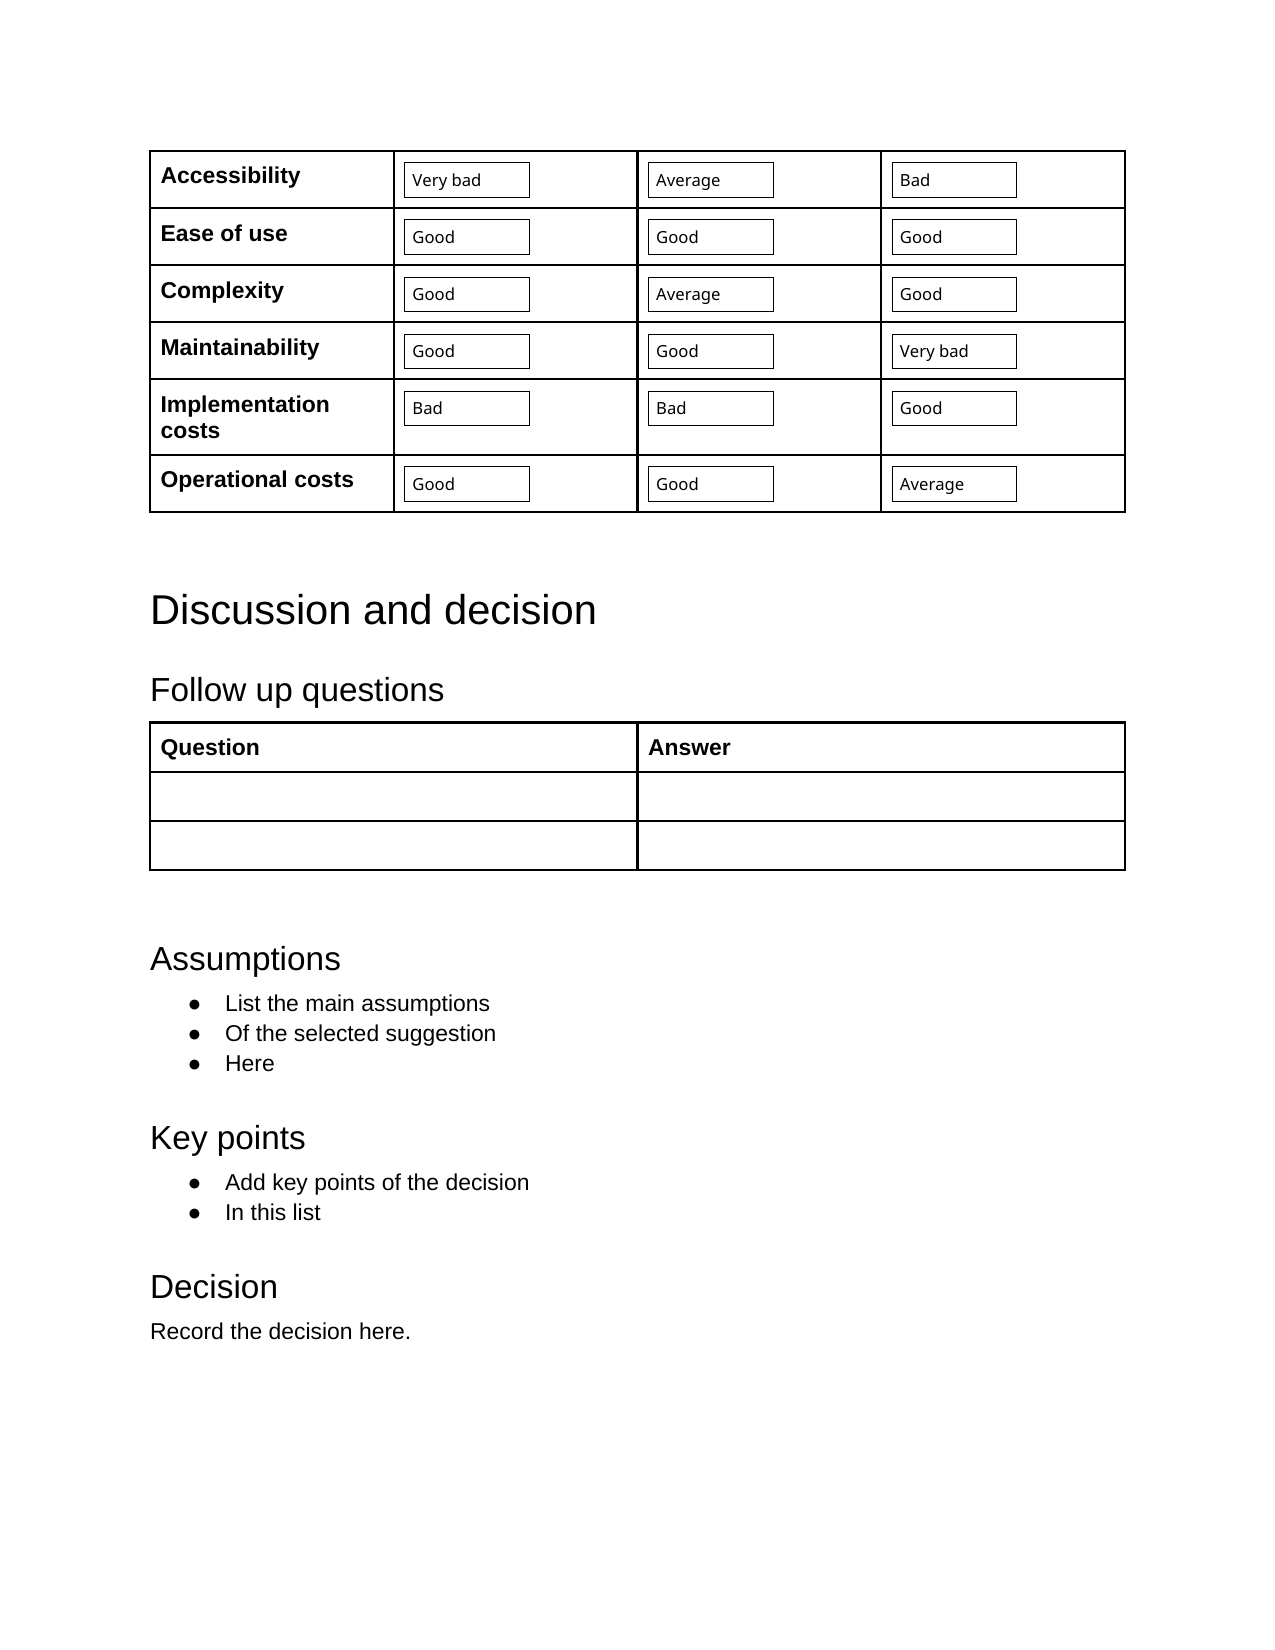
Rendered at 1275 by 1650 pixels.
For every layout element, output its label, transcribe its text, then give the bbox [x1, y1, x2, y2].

table_header Answer [639, 724, 1124, 771]
table_cell [639, 152, 880, 207]
table_cell [882, 209, 1124, 264]
list Here [187, 1050, 1125, 1077]
subtitle Decision [150, 1267, 1125, 1305]
table_cell [395, 380, 636, 454]
table_cell Operational costs [151, 456, 393, 511]
table_cell [639, 380, 880, 454]
list In this list [187, 1199, 1125, 1226]
subtitle Assumptions [150, 939, 1125, 977]
table_cell [639, 773, 1124, 820]
table_cell [639, 209, 880, 264]
table_cell [395, 152, 636, 207]
table_cell Complexity [151, 266, 393, 321]
table_cell [395, 209, 636, 264]
table_cell [395, 323, 636, 378]
text Record the decision here. [150, 1318, 1125, 1344]
table_cell Ease of use [151, 209, 393, 264]
table_cell [882, 266, 1124, 321]
list Of the selected suggestion [187, 1020, 1125, 1046]
table_cell [639, 822, 1124, 869]
table_cell [639, 323, 880, 378]
list List the main assumptions [187, 990, 1125, 1016]
table_cell Implementation costs [151, 380, 393, 454]
table_cell [639, 456, 880, 511]
table_cell [882, 380, 1124, 454]
table_cell [639, 266, 880, 321]
table_cell [882, 152, 1124, 207]
table_cell [151, 822, 636, 869]
subtitle Discussion and decision [150, 585, 1125, 633]
subtitle Key points [150, 1118, 1125, 1156]
table_header Question [151, 724, 636, 771]
table_cell [395, 266, 636, 321]
table_cell Maintainability [151, 323, 393, 378]
table_cell [395, 456, 636, 511]
list Add key points of the decision [187, 1169, 1125, 1195]
subtitle Follow up questions [150, 670, 1125, 709]
table_cell [882, 456, 1124, 511]
table_cell [151, 773, 636, 820]
table_cell [882, 323, 1124, 378]
table_cell Accessibility [151, 152, 393, 207]
